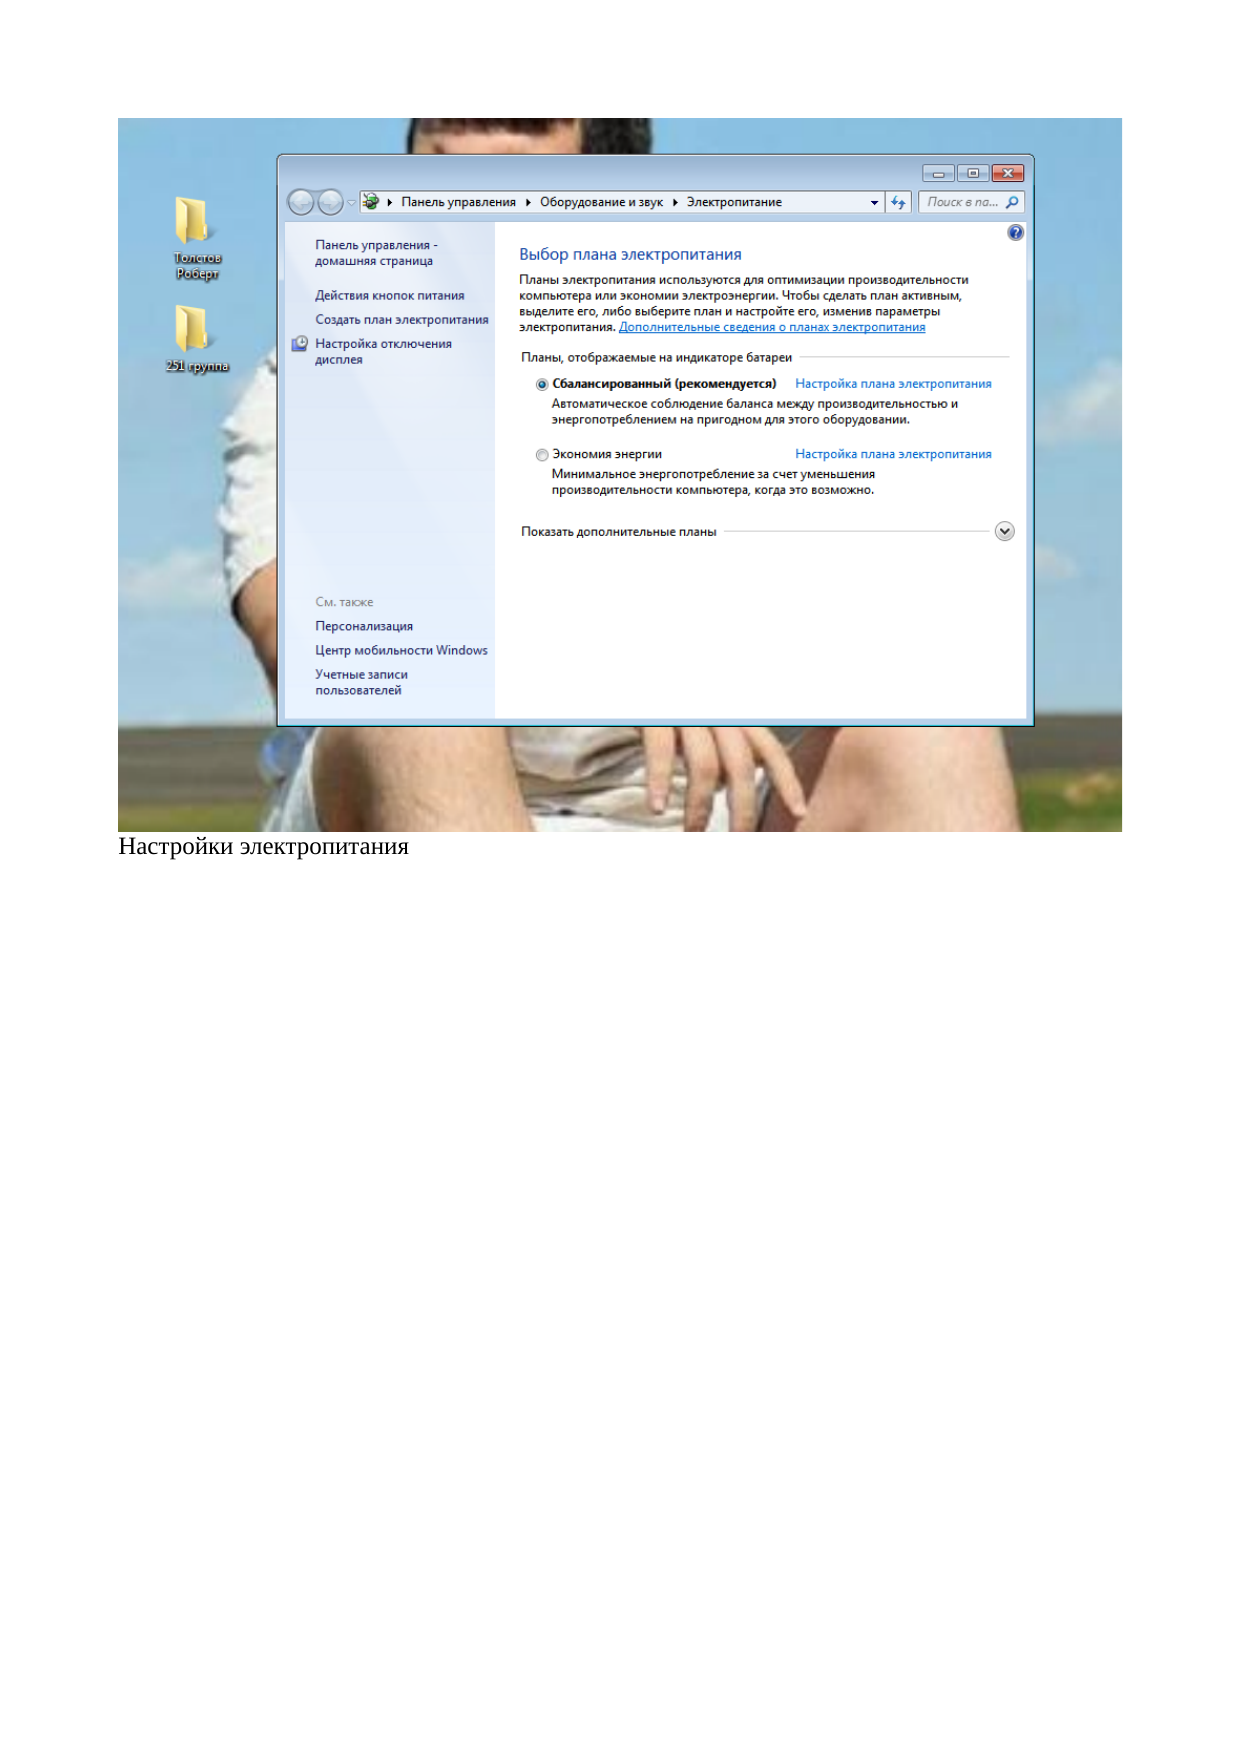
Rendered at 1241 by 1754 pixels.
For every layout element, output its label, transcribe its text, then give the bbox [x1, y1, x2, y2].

picture [118, 118, 1123, 832]
text Настройки электропитания [118, 832, 1122, 860]
